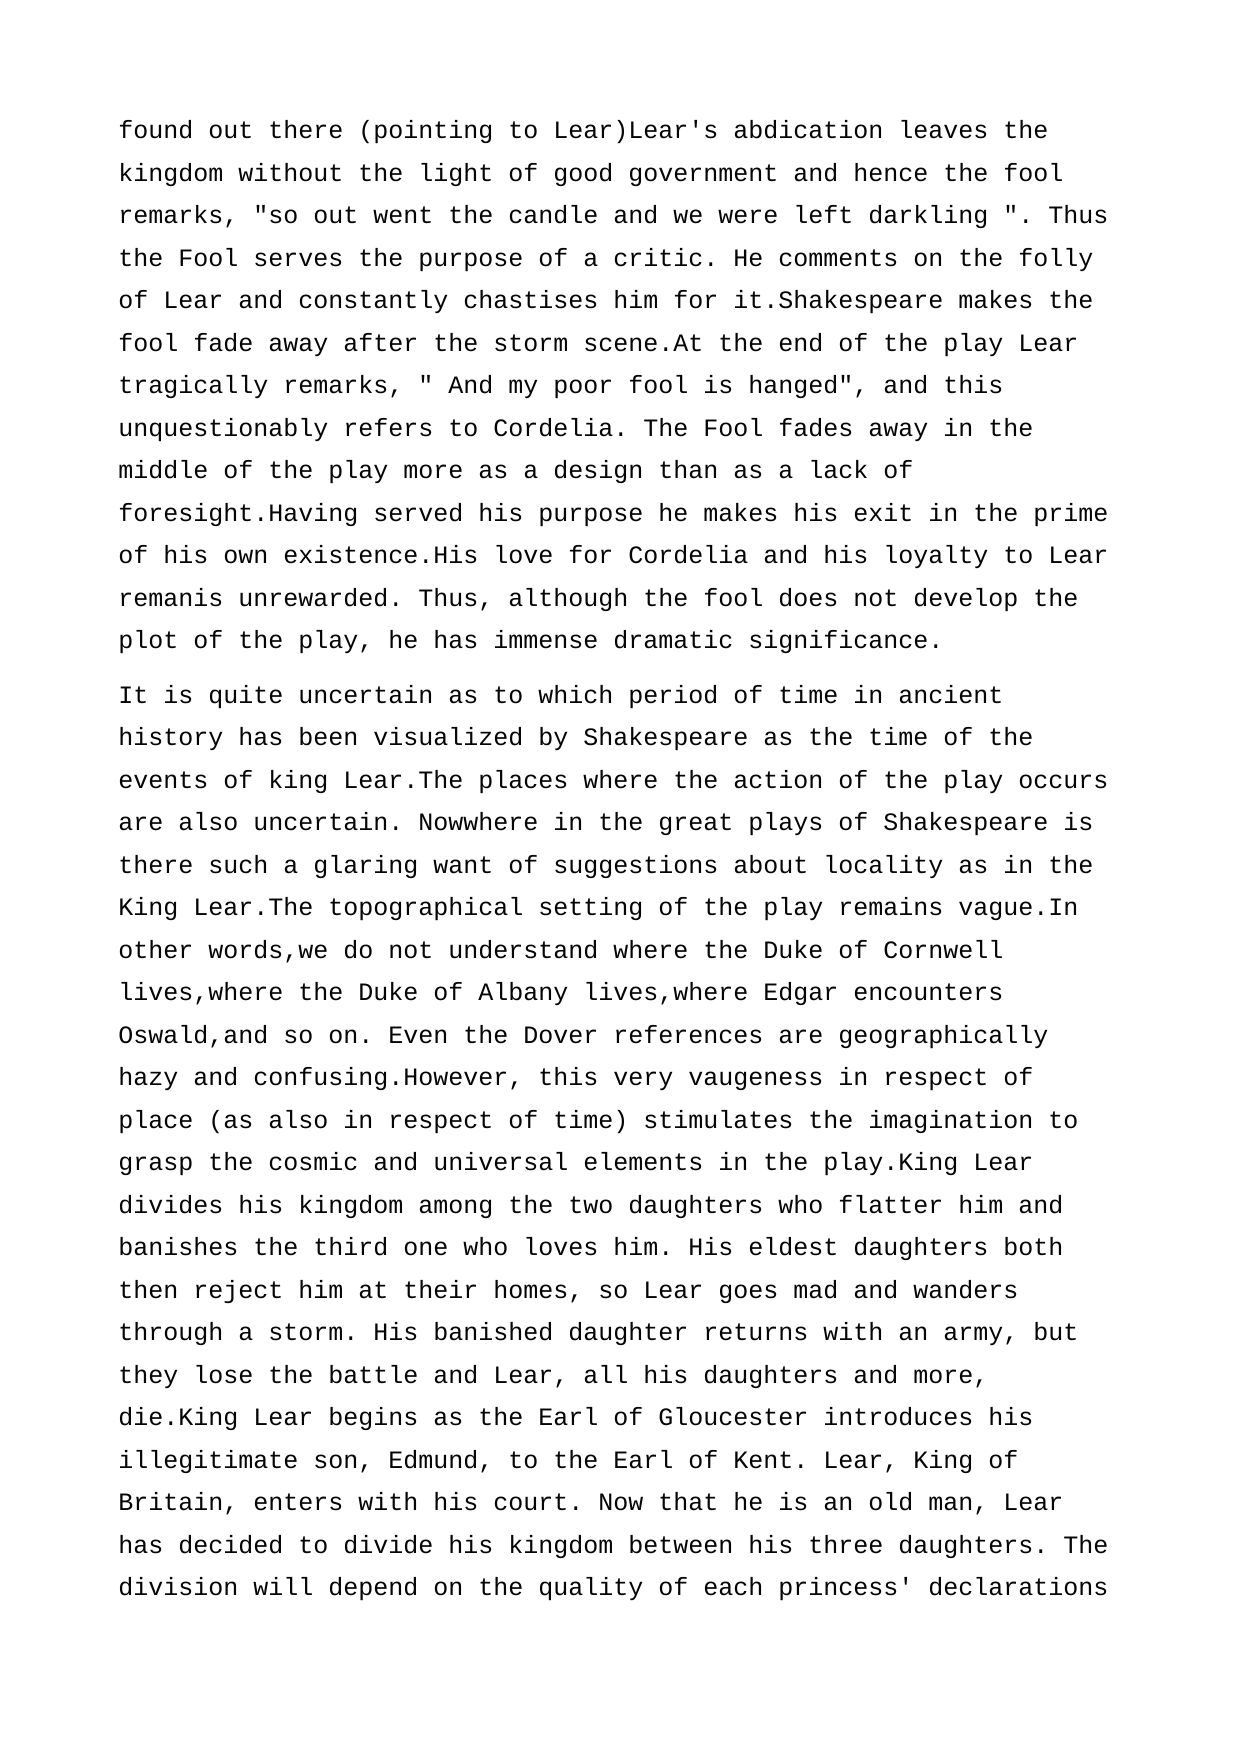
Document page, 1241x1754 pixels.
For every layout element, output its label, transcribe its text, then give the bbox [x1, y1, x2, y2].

text It is quite uncertain as to which period of time in ancient history has been visualized by Shakespeare as the time of the events of king Lear.The places where the action of the play occurs are also uncertain. Nowwhere in the great plays of Shakespeare is there such a glaring want of suggestions about locality as in the King Lear.The topographical setting of the play remains vague.In other words,we do not understand where the Duke of Cornwell lives,where the Duke of Albany lives,where Edgar encounters Oswald,and so on. Even the Dover references are geographically hazy and confusing.However, this very vaugeness in respect of place (as also in respect of time) stimulates the imagination to grasp the cosmic and universal elements in the play.King Lear divides his kingdom among the two daughters who flatter him and banishes the third one who loves him. His eldest daughters both then reject him at their homes, so Lear goes mad and wanders through a storm. His banished daughter returns with an army, but they lose the battle and Lear, all his daughters and more, die.King Lear begins as the Earl of Gloucester introduces his illegitimate son, Edmund, to the Earl of Kent. Lear, King of Britain, enters with his court. Now that he is an old man, Lear has decided to divide his kingdom between his three daughters. The division will depend on the quality of each princess' declarations [118, 682, 1122, 1603]
text found out there (pointing to Lear)Lear's abdication leaves the kingdom without the light of good government and hence the fool remarks, "so out went the candle and we were left darkling ". Thus the Fool serves the purpose of a critic. He comments on the folly of Lear and constantly chastises him for it.Shakespeare makes the fool fade away after the storm scene.At the end of the play Lear tragically remarks, " And my poor fool is hanged", and this unquestionably refers to Cordelia. The Fool fades away in the middle of the play more as a design than as a lack of foresight.Having served his purpose he makes his exit in the prime of his own existence.His love for Cordelia and his loyalty to Lear remanis unrewarded. Thus, although the fool does not develop the plot of the play, he has immense dramatic significance. [118, 118, 1122, 656]
